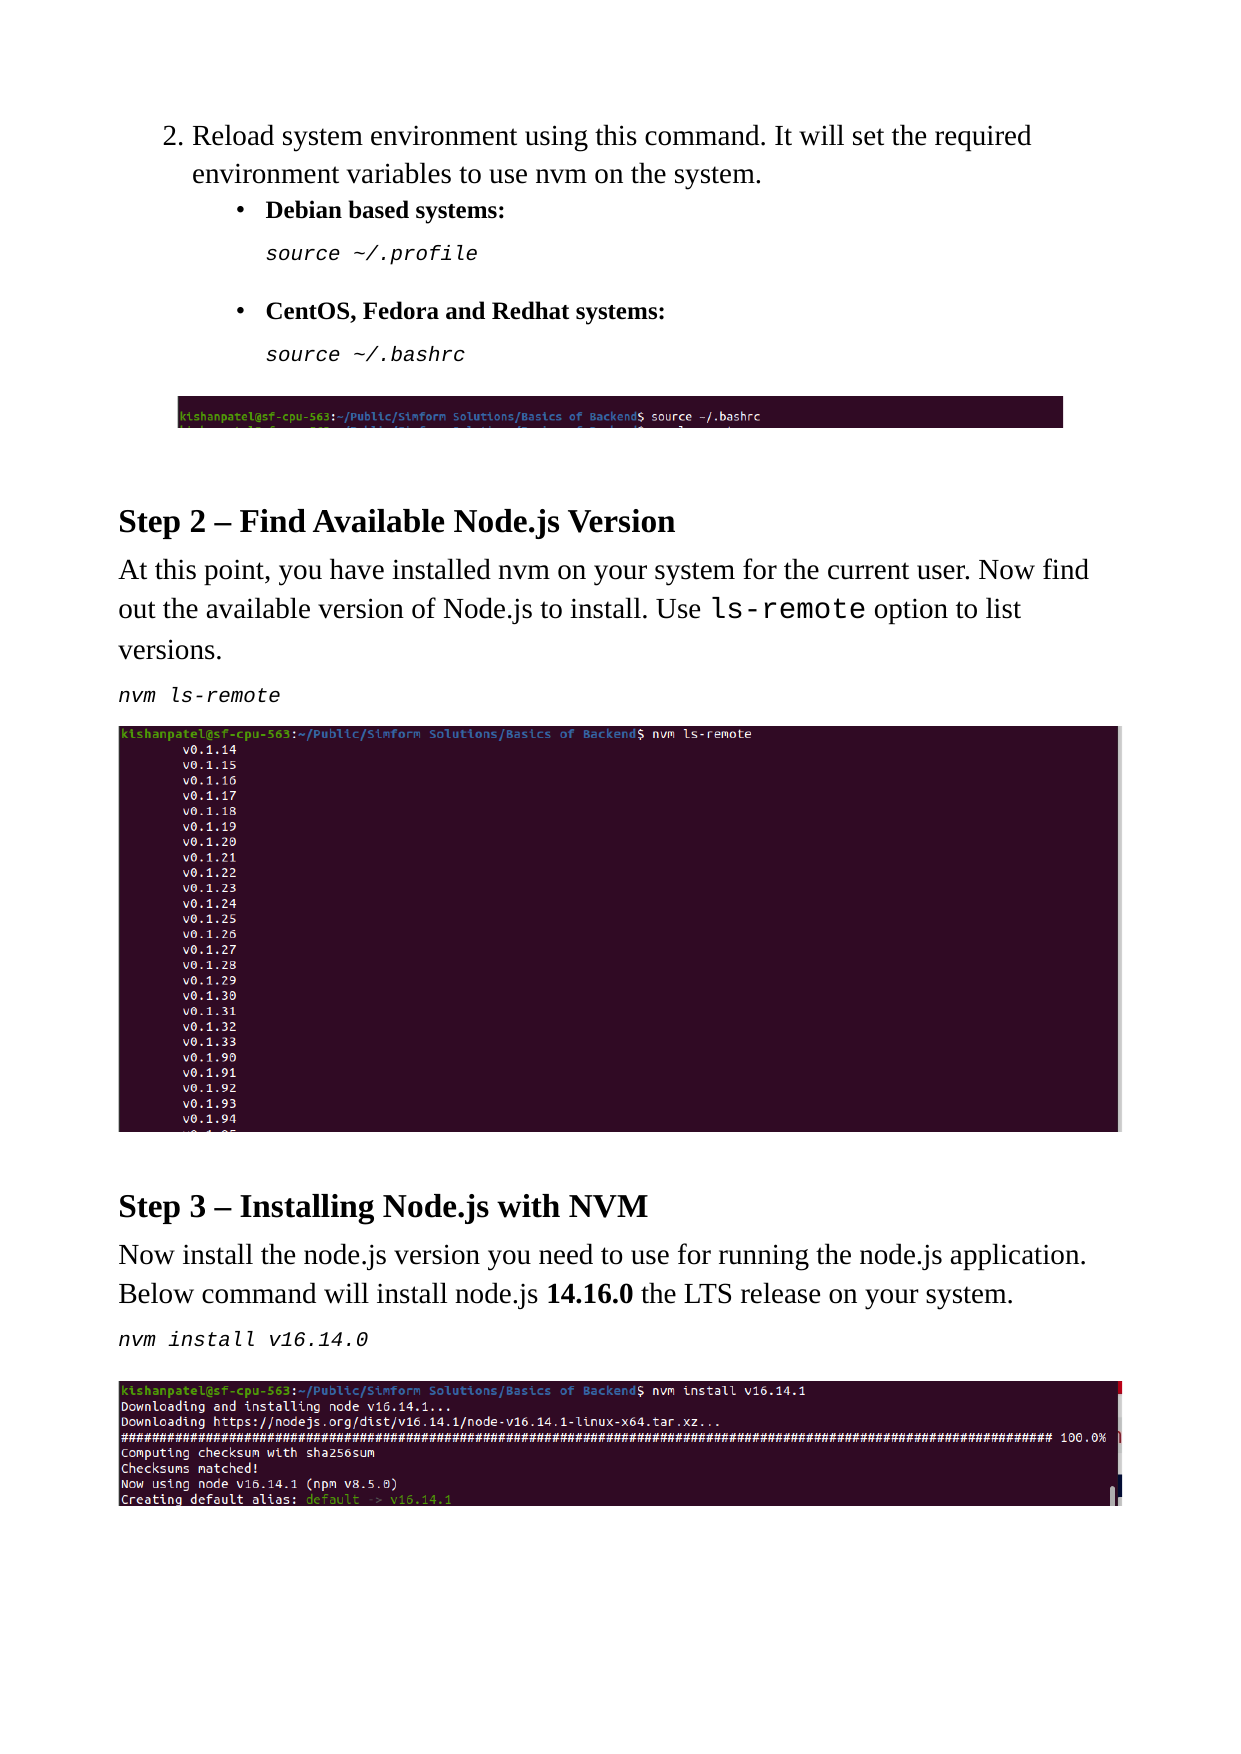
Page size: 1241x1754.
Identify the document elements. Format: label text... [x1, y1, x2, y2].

list source ~/.profile [236, 243, 1122, 266]
list source ~/.bashrc [236, 343, 1122, 367]
text Now install the node.js version you need to use for running the node.js application. Below command will install node.js 14.16.0 the LTS release on your system. [118, 1237, 1122, 1309]
subtitle Step 3 – Installing Node.js with NVM [118, 1186, 1122, 1225]
list CentOS, Fedora and Redhat systems: [236, 296, 1122, 325]
text nvm ls-remote [118, 685, 1122, 709]
picture [177, 396, 1064, 428]
picture [118, 726, 1123, 1132]
list Debian based systems: [236, 195, 1122, 224]
list Reload system environment using this command. It will set the required environment variables to use nvm on the system. [162, 118, 1122, 190]
picture [118, 1381, 1123, 1506]
text nvm install v16.14.0 [118, 1329, 1122, 1352]
subtitle Step 2 – Find Available Node.js Version [118, 502, 1122, 540]
text At this point, you have installed nvm on your system for the current user. Now find out the available version of Node.js to install. Use ls-remote option to list versions. [118, 552, 1122, 666]
